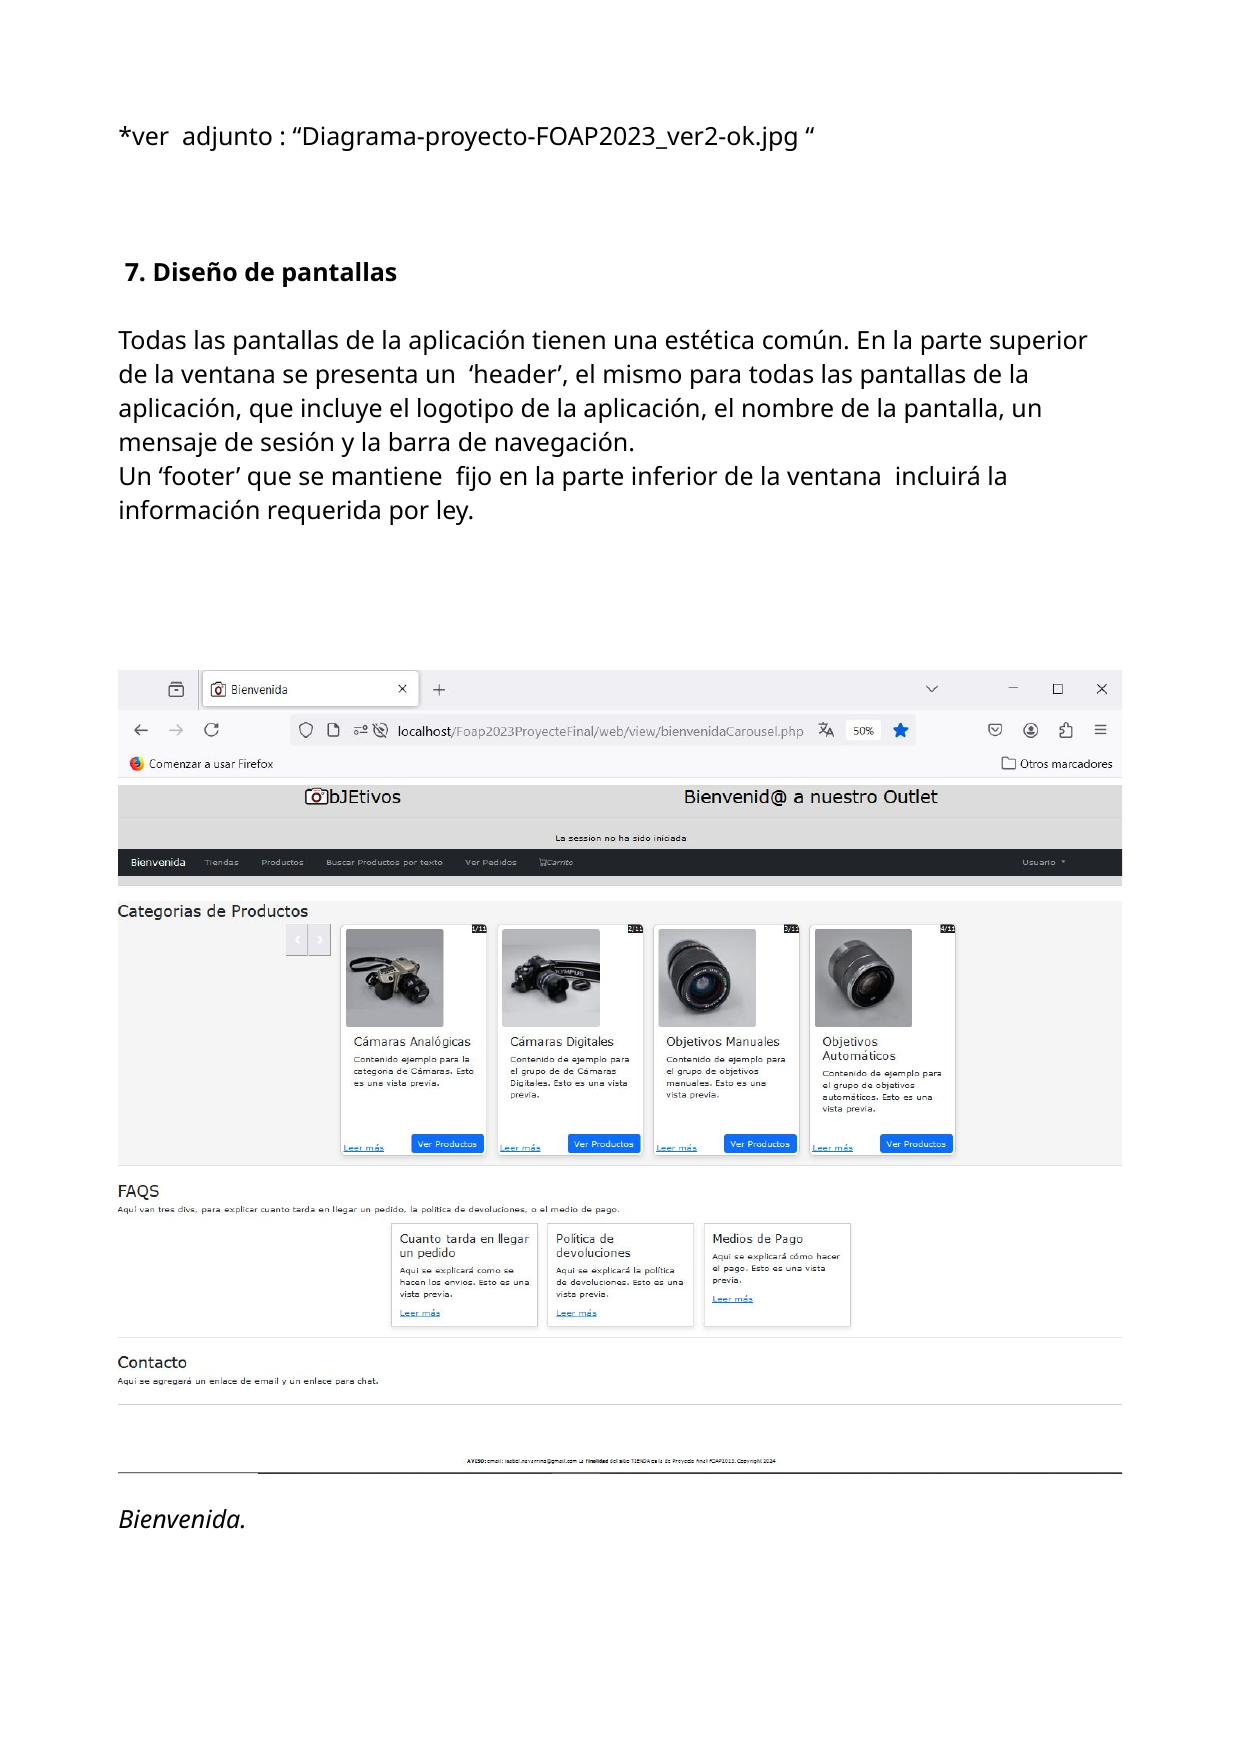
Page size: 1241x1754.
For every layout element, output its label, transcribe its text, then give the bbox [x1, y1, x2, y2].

text *ver adjunto : “Diagrama-proyecto-FOAP2023_ver2-ok.jpg “ 7. Diseño de pantallas [118, 118, 1122, 288]
text Bienvenida. [118, 1502, 1122, 1536]
picture [118, 670, 1123, 1474]
text Un ‘footer’ que se mantiene fijo en la parte inferior de la ventana incluirá la información requerida por ley. [118, 459, 1122, 527]
text Todas las pantallas de la aplicación tienen una estética común. En la parte superior de la ventana se presenta un ‘header’, el mismo para todas las pantallas de la aplicación, que incluye el logotipo de la aplicación, el nombre de la pantalla, un mensaje de sesión y la barra de navegación. [118, 322, 1122, 459]
